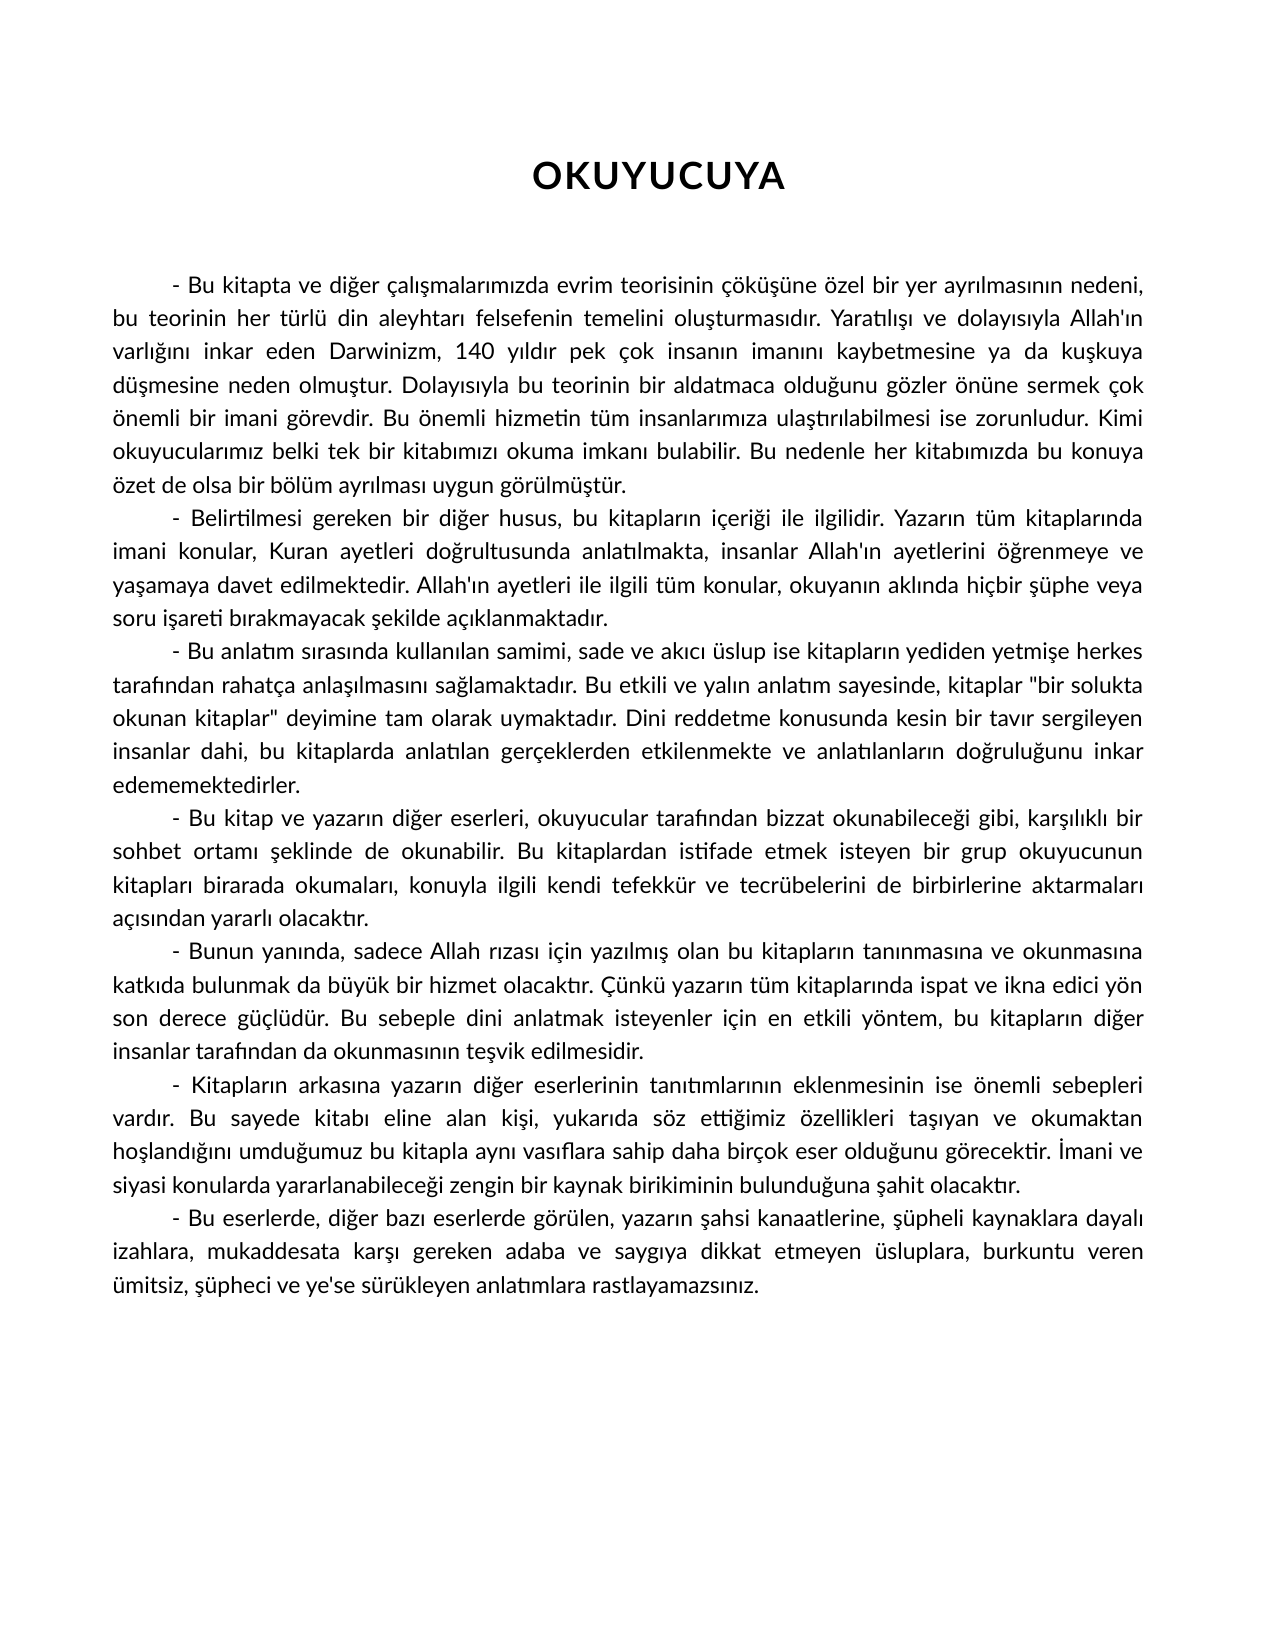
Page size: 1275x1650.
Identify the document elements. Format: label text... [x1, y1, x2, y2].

text - Belirtilmesi gereken bir diğer husus, bu kitapların içeriği ile ilgilidir. Yazarın tüm kitaplarında imani konular, Kuran ayetleri doğrultusunda anlatılmakta, insanlar Allah'ın ayetlerini öğrenmeye ve yaşamaya davet edilmektedir. Allah'ın ayetleri ile ilgili tüm konular, okuyanın aklında hiçbir şüphe veya soru işareti bırakmayacak şekilde açıklanmaktadır. [112, 500, 1145, 633]
text - Bu kitapta ve diğer çalışmalarımızda evrim teorisinin çöküşüne özel bir yer ayrılmasının nedeni, bu teorinin her türlü din aleyhtarı felsefenin temelini oluşturmasıdır. Yaratılışı ve dolayısıyla Allah'ın varlığını inkar eden Darwinizm, 140 yıldır pek çok insanın imanını kaybetmesine ya da kuşkuya düşmesine neden olmuştur. Dolayısıyla bu teorinin bir aldatmaca olduğunu gözler önüne sermek çok önemli bir imani görevdir. Bu önemli hizmetin tüm insanlarımıza ulaştırılabilmesi ise zorunludur. Kimi okuyucularımız belki tek bir kitabımızı okuma imkanı bulabilir. Bu nedenle her kitabımızda bu konuya özet de olsa bir bölüm ayrılması uygun görülmüştür. [112, 266, 1145, 500]
text - Bu eserlerde, diğer bazı eserlerde görülen, yazarın şahsi kanaatlerine, şüpheli kaynaklara dayalı izahlara, mukaddesata karşı gereken adaba ve saygıya dikkat etmeyen üsluplara, burkuntu veren ümitsiz, şüpheci ve ye'se sürükleyen anlatımlara rastlayamazsınız. [112, 1200, 1145, 1300]
text - Bu kitap ve yazarın diğer eserleri, okuyucular tarafından bizzat okunabileceği gibi, karşılıklı bir sohbet ortamı şeklinde de okunabilir. Bu kitaplardan istifade etmek isteyen bir grup okuyucunun kitapları birarada okumaları, konuyla ilgili kendi tefekkür ve tecrübelerini de birbirlerine aktarmaları açısından yararlı olacaktır. [112, 800, 1145, 933]
text - Bunun yanında, sadece Allah rızası için yazılmış olan bu kitapların tanınmasına ve okunmasına katkıda bulunmak da büyük bir hizmet olacaktır. Çünkü yazarın tüm kitaplarında ispat ve ikna edici yön son derece güçlüdür. Bu sebeple dini anlatmak isteyenler için en etkili yöntem, bu kitapların diğer insanlar tarafından da okunmasının teşvik edilmesidir. [112, 933, 1145, 1066]
text - Kitapların arkasına yazarın diğer eserlerinin tanıtımlarının eklenmesinin ise önemli sebepleri vardır. Bu sayede kitabı eline alan kişi, yukarıda söz ettiğimiz özellikleri taşıyan ve okumaktan hoşlandığını umduğumuz bu kitapla aynı vasıflara sahip daha birçok eser olduğunu görecektir. İmani ve siyasi konularda yararlanabileceği zengin bir kaynak birikiminin bulunduğuna şahit olacaktır. [112, 1066, 1145, 1200]
text - Bu anlatım sırasında kullanılan samimi, sade ve akıcı üslup ise kitapların yediden yetmişe herkes tarafından rahatça anlaşılmasını sağlamaktadır. Bu etkili ve yalın anlatım sayesinde, kitaplar "bir solukta okunan kitaplar" deyimine tam olarak uymaktadır. Dini reddetme konusunda kesin bir tavır sergileyen insanlar dahi, bu kitaplarda anlatılan gerçeklerden etkilenmekte ve anlatılanların doğruluğunu inkar edememektedirler. [112, 633, 1145, 800]
text OKUYUCUYA [112, 148, 1145, 200]
